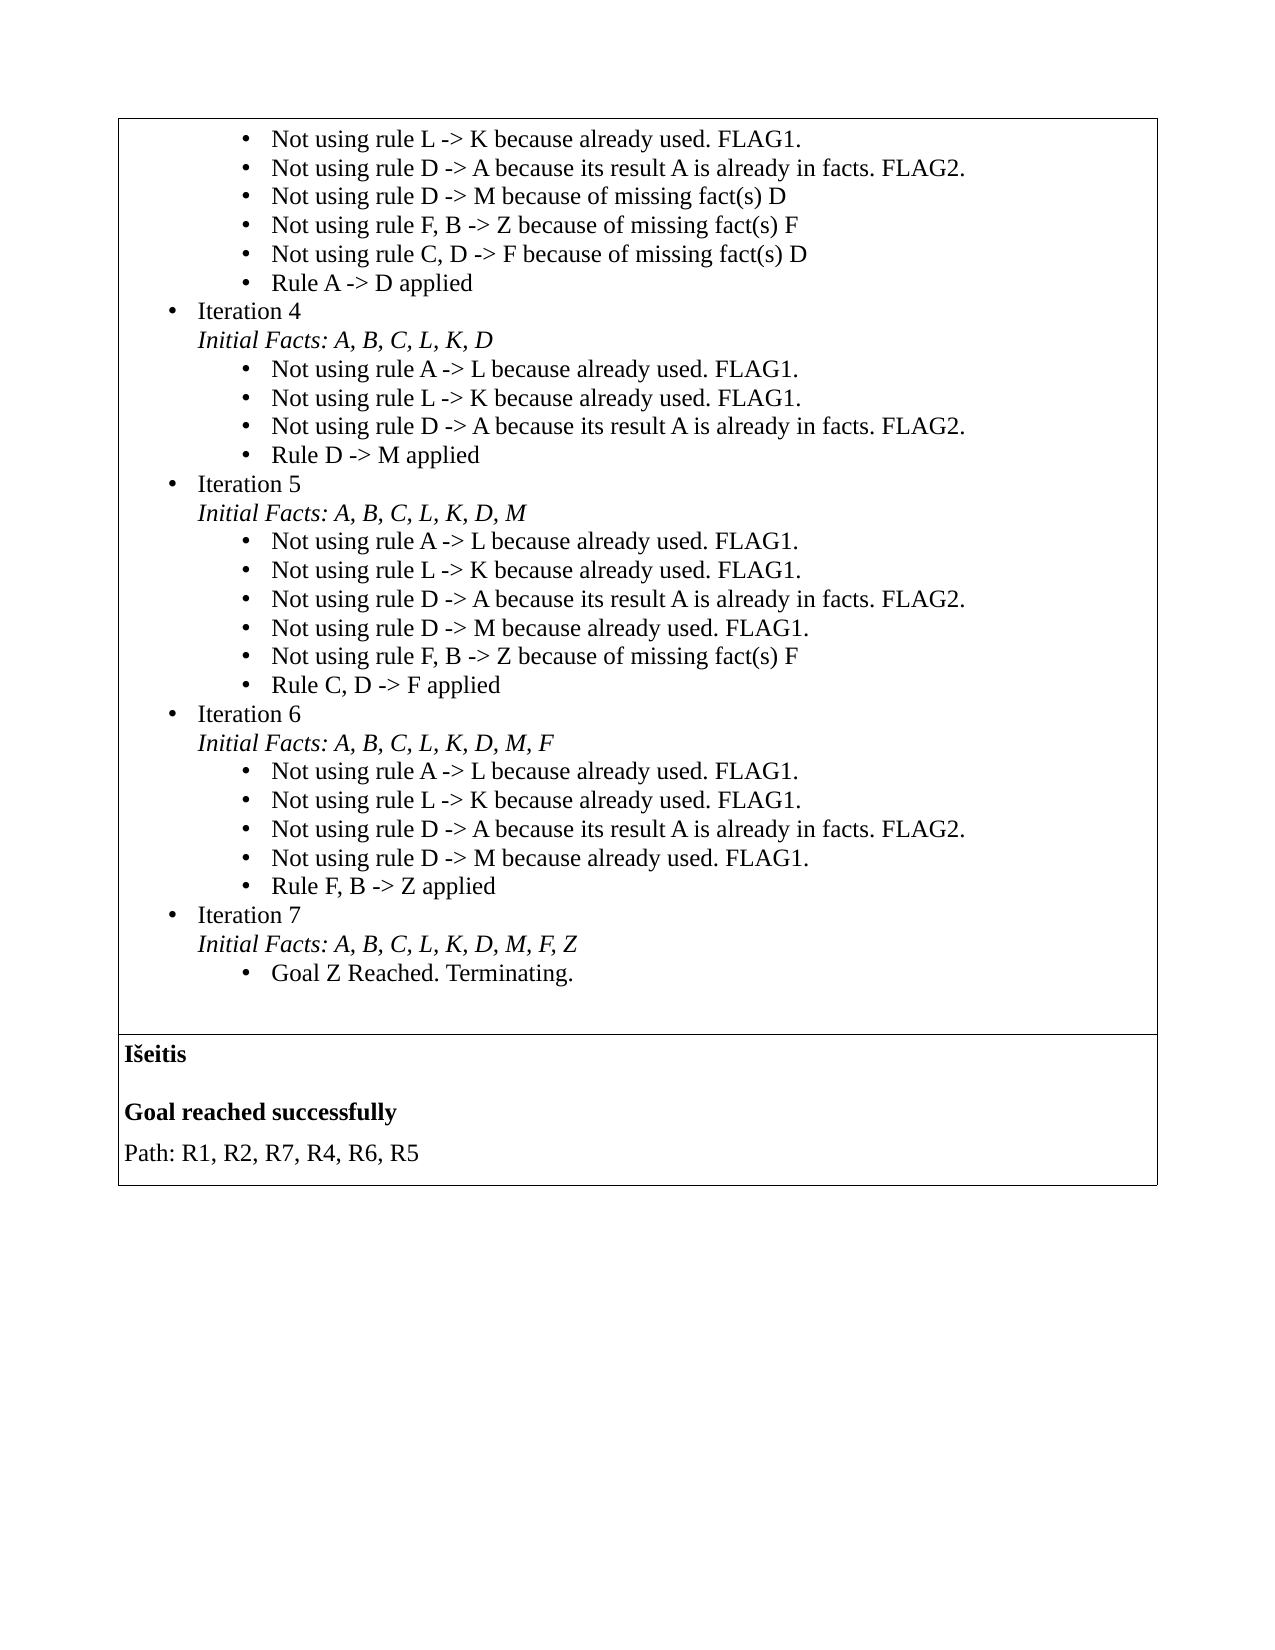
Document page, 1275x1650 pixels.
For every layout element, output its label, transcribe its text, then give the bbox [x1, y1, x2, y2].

table_cell Eiga Algorithm Trace: Iteration 1 Initial Facts: A, B, C Rule A -> L applied Iteration 2 Initial Facts: A, B, C, L Not using rule A -> L because already used. FLAG1. Rule L -> K applied Iteration 3 Initial Facts: A, B, C, L, K Not using rule A -> L because already used. FLAG1. Not using rule L -> K because already used. FLAG1. Not using rule D -> A because its result A is already in facts. FLAG2. Not using rule D -> M because of missing fact(s) D Not using rule F, B -> Z because of missing fact(s) F Not using rule C, D -> F because of missing fact(s) D Rule A -> D applied Iteration 4 Initial Facts: A, B, C, L, K, D Not using rule A -> L because already used. FLAG1. Not using rule L -> K because already used. FLAG1. Not using rule D -> A because its result A is already in facts. FLAG2. Rule D -> M applied Iteration 5 Initial Facts: A, B, C, L, K, D, M Not using rule A -> L because already used. FLAG1. Not using rule L -> K because already used. FLAG1. Not using rule D -> A because its result A is already in facts. FLAG2. Not using rule D -> M because already used. FLAG1. Not using rule F, B -> Z because of missing fact(s) F Rule C, D -> F applied Iteration 6 Initial Facts: A, B, C, L, K, D, M, F Not using rule A -> L because already used. FLAG1. Not using rule L -> K because already used. FLAG1. Not using rule D -> A because its result A is already in facts. FLAG2. Not using rule D -> M because already used. FLAG1. Rule F, B -> Z applied Iteration 7 Initial Facts: A, B, C, L, K, D, M, F, Z Goal Z Reached. Terminating. [119, 119, 1157, 1033]
table_cell Išeitis Goal reached successfully Path: R1, R2, R7, R4, R6, R5 [119, 1035, 1157, 1185]
